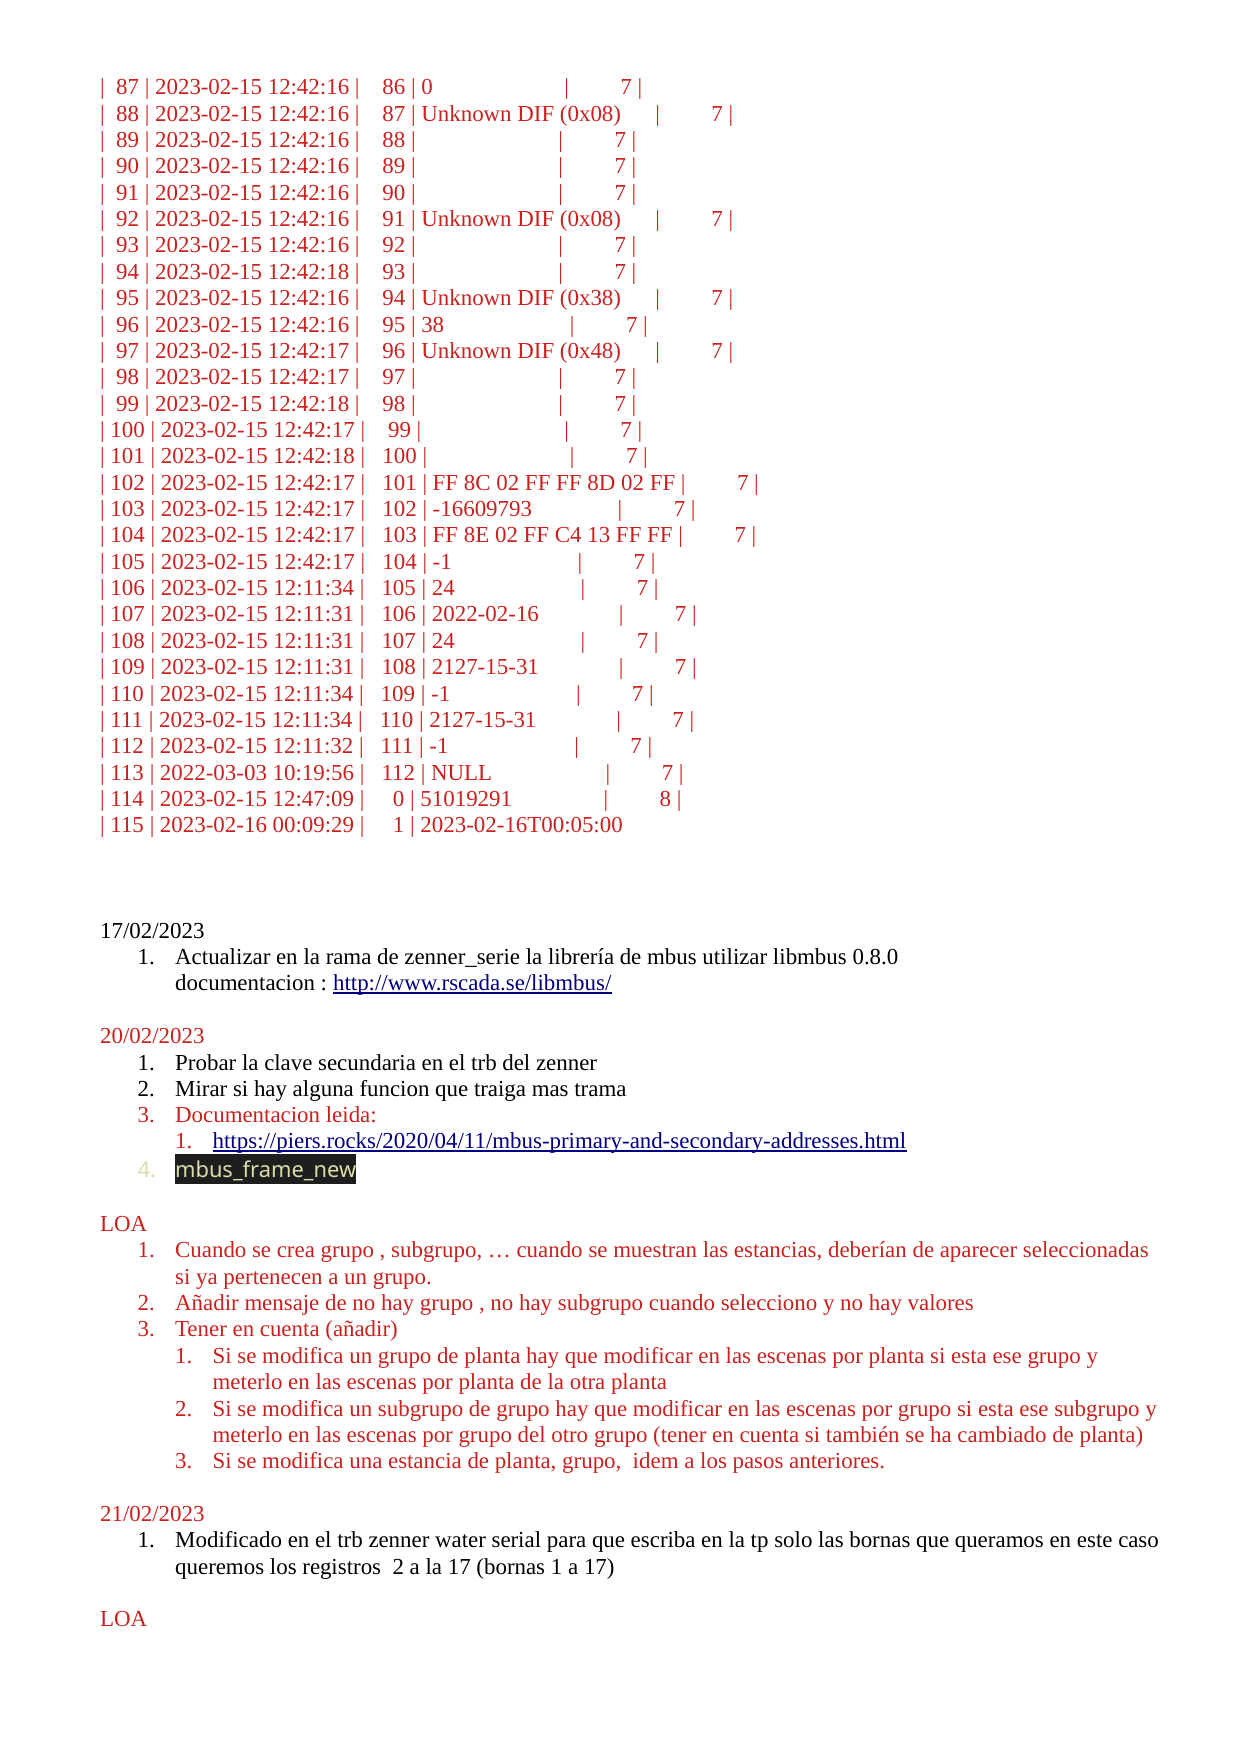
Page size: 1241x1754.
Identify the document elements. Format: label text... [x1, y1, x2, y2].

text | 90 | 2023-02-15 12:42:16 | 89 | | 7 | [100, 152, 1162, 179]
list https://piers.rocks/2020/04/11/mbus-primary-and-secondary-addresses.html [175, 1128, 1162, 1154]
list documentacion : http://www.rscada.se/libmbus/ [137, 969, 1162, 996]
list Tener en cuenta (añadir) [137, 1316, 1162, 1342]
list mbus_frame_new [137, 1154, 1162, 1184]
text | 102 | 2023-02-15 12:42:17 | 101 | FF 8C 02 FF FF 8D 02 FF | 7 | [100, 469, 1162, 495]
text 17/02/2023 [100, 917, 1162, 943]
text 20/02/2023 [100, 1022, 1162, 1048]
text | 114 | 2023-02-15 12:47:09 | 0 | 51019291 | 8 | [100, 785, 1162, 811]
text LOA [100, 1210, 1162, 1236]
text | 112 | 2023-02-15 12:11:32 | 111 | -1 | 7 | [100, 732, 1162, 759]
text | 92 | 2023-02-15 12:42:16 | 91 | Unknown DIF (0x08) | 7 | [100, 205, 1162, 232]
text LOA [100, 1605, 1162, 1632]
text | 99 | 2023-02-15 12:42:18 | 98 | | 7 | [100, 390, 1162, 416]
text | 96 | 2023-02-15 12:42:16 | 95 | 38 | 7 | [100, 311, 1162, 337]
text | 98 | 2023-02-15 12:42:17 | 97 | | 7 | [100, 363, 1162, 390]
text | 104 | 2023-02-15 12:42:17 | 103 | FF 8E 02 FF C4 13 FF FF | 7 | [100, 521, 1162, 548]
text | 108 | 2023-02-15 12:11:31 | 107 | 24 | 7 | [100, 627, 1162, 653]
list Cuando se crea grupo , subgrupo, … cuando se muestran las estancias, deberían de aparecer seleccionadas si ya pertenecen a un grupo. [137, 1236, 1162, 1289]
text | 103 | 2023-02-15 12:42:17 | 102 | -16609793 | 7 | [100, 495, 1162, 521]
text | 91 | 2023-02-15 12:42:16 | 90 | | 7 | [100, 179, 1162, 205]
text | 107 | 2023-02-15 12:11:31 | 106 | 2022-02-16 | 7 | [100, 601, 1162, 627]
text | 115 | 2023-02-16 00:09:29 | 1 | 2023-02-16T00:05:00 [100, 811, 1162, 838]
text | 93 | 2023-02-15 12:42:16 | 92 | | 7 | [100, 232, 1162, 258]
text | 94 | 2023-02-15 12:42:18 | 93 | | 7 | [100, 258, 1162, 284]
list Si se modifica un subgrupo de grupo hay que modificar en las escenas por grupo si esta ese subgrupo y meterlo en las escenas por grupo del otro grupo (tener en cuenta si también se ha cambiado de planta) [175, 1394, 1162, 1447]
text | 113 | 2022-03-03 10:19:56 | 112 | NULL | 7 | [100, 759, 1162, 785]
list Probar la clave secundaria en el trb del zenner [137, 1048, 1162, 1075]
list Añadir mensaje de no hay grupo , no hay subgrupo cuando selecciono y no hay valores [137, 1289, 1162, 1316]
list Modificado en el trb zenner water serial para que escriba en la tp solo las bornas que queramos en este caso queremos los registros 2 a la 17 (bornas 1 a 17) [137, 1526, 1162, 1579]
text | 106 | 2023-02-15 12:11:34 | 105 | 24 | 7 | [100, 574, 1162, 601]
text | 111 | 2023-02-15 12:11:34 | 110 | 2127-15-31 | 7 | [100, 706, 1162, 732]
list Actualizar en la rama de zenner_serie la librería de mbus utilizar libmbus 0.8.0 [137, 943, 1162, 969]
text | 95 | 2023-02-15 12:42:16 | 94 | Unknown DIF (0x38) | 7 | [100, 284, 1162, 311]
text | 87 | 2023-02-15 12:42:16 | 86 | 0 | 7 | [100, 73, 1162, 100]
list Mirar si hay alguna funcion que traiga mas trama [137, 1075, 1162, 1101]
text | 97 | 2023-02-15 12:42:17 | 96 | Unknown DIF (0x48) | 7 | [100, 337, 1162, 363]
text | 109 | 2023-02-15 12:11:31 | 108 | 2127-15-31 | 7 | [100, 653, 1162, 679]
text | 100 | 2023-02-15 12:42:17 | 99 | | 7 | [100, 416, 1162, 442]
text 21/02/2023 [100, 1500, 1162, 1526]
text | 89 | 2023-02-15 12:42:16 | 88 | | 7 | [100, 126, 1162, 152]
list Si se modifica un grupo de planta hay que modificar en las escenas por planta si esta ese grupo y meterlo en las escenas por planta de la otra planta [175, 1342, 1162, 1394]
list Si se modifica una estancia de planta, grupo, idem a los pasos anteriores. [175, 1447, 1162, 1474]
text | 110 | 2023-02-15 12:11:34 | 109 | -1 | 7 | [100, 679, 1162, 706]
text | 101 | 2023-02-15 12:42:18 | 100 | | 7 | [100, 442, 1162, 469]
text | 105 | 2023-02-15 12:42:17 | 104 | -1 | 7 | [100, 548, 1162, 574]
list Documentacion leida: [137, 1101, 1162, 1128]
text | 88 | 2023-02-15 12:42:16 | 87 | Unknown DIF (0x08) | 7 | [100, 100, 1162, 126]
